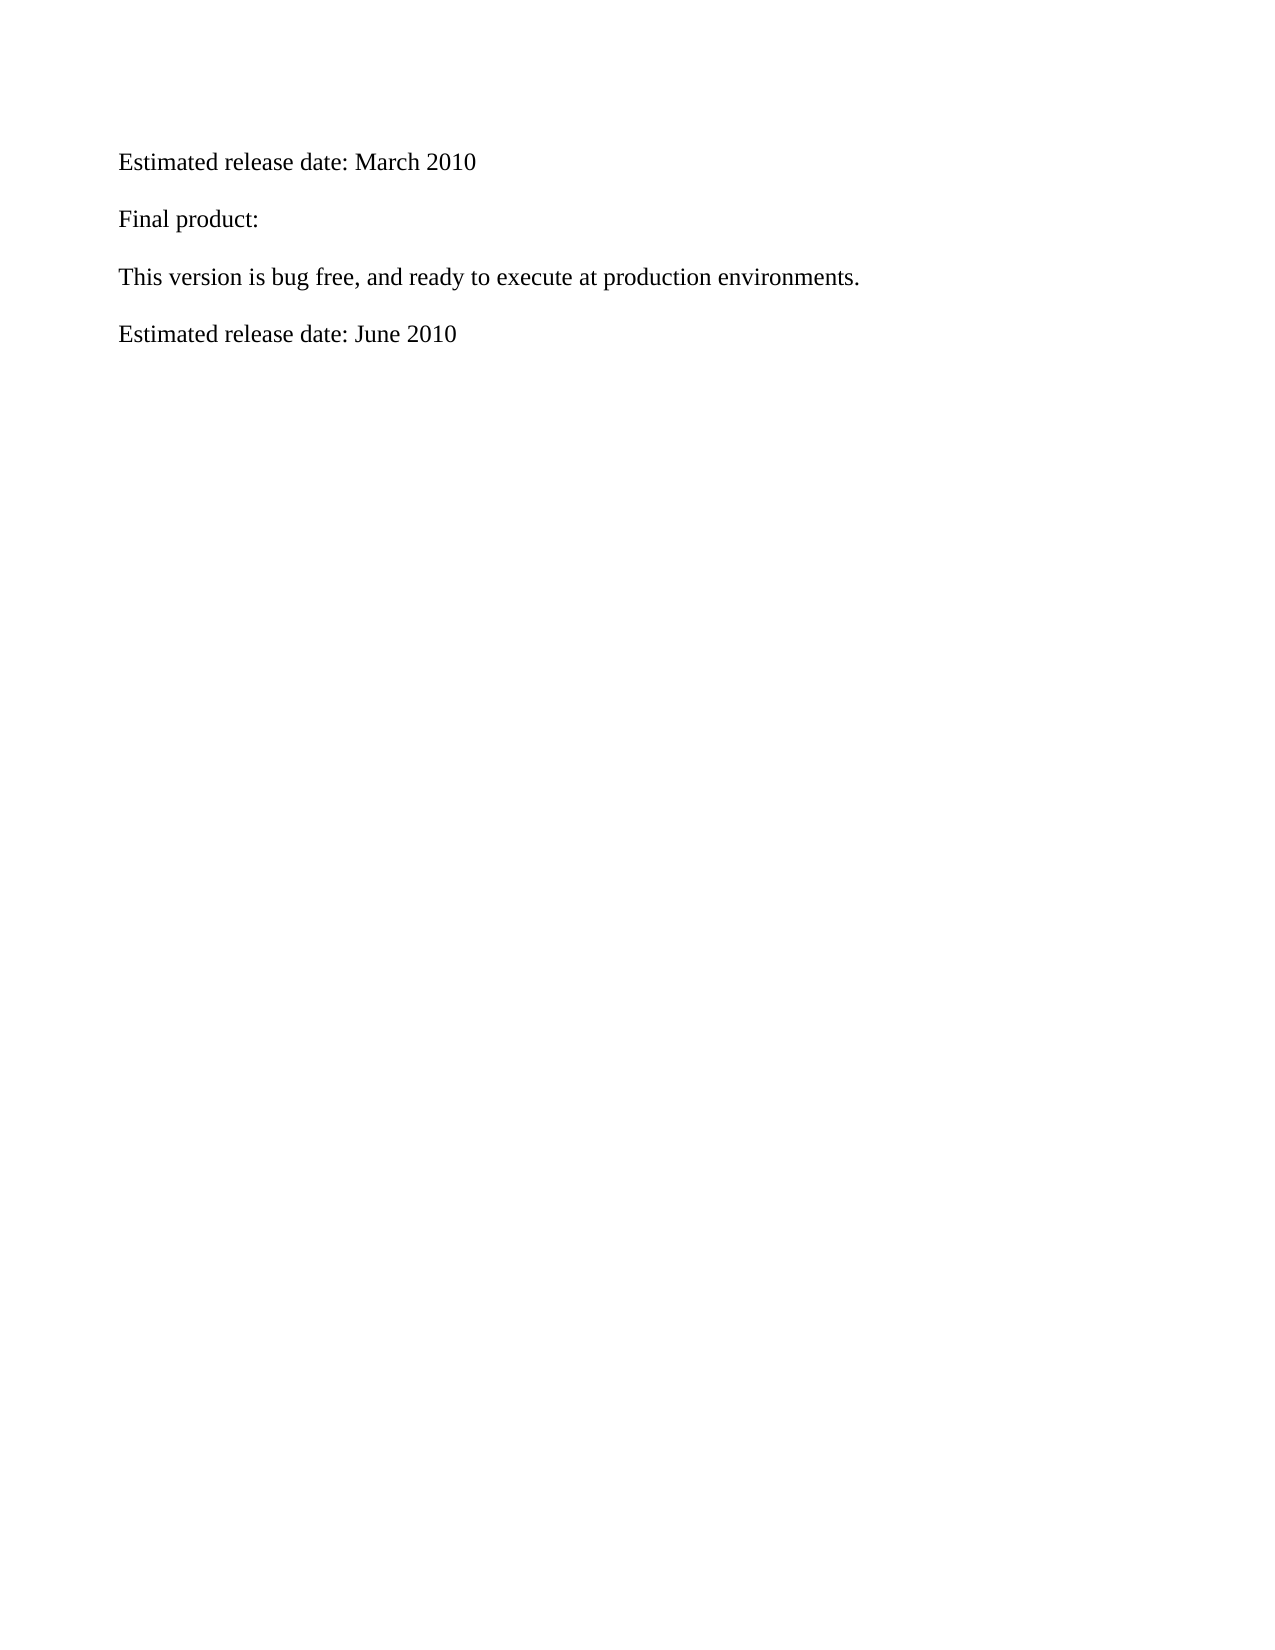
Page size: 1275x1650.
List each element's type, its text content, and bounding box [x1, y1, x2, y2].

text This version is bug free, and ready to execute at production environments. [118, 262, 1157, 291]
text Estimated release date: June 2010 [118, 319, 1157, 348]
text Estimated release date: March 2010 [118, 147, 1157, 176]
text Final product: [118, 204, 1157, 233]
